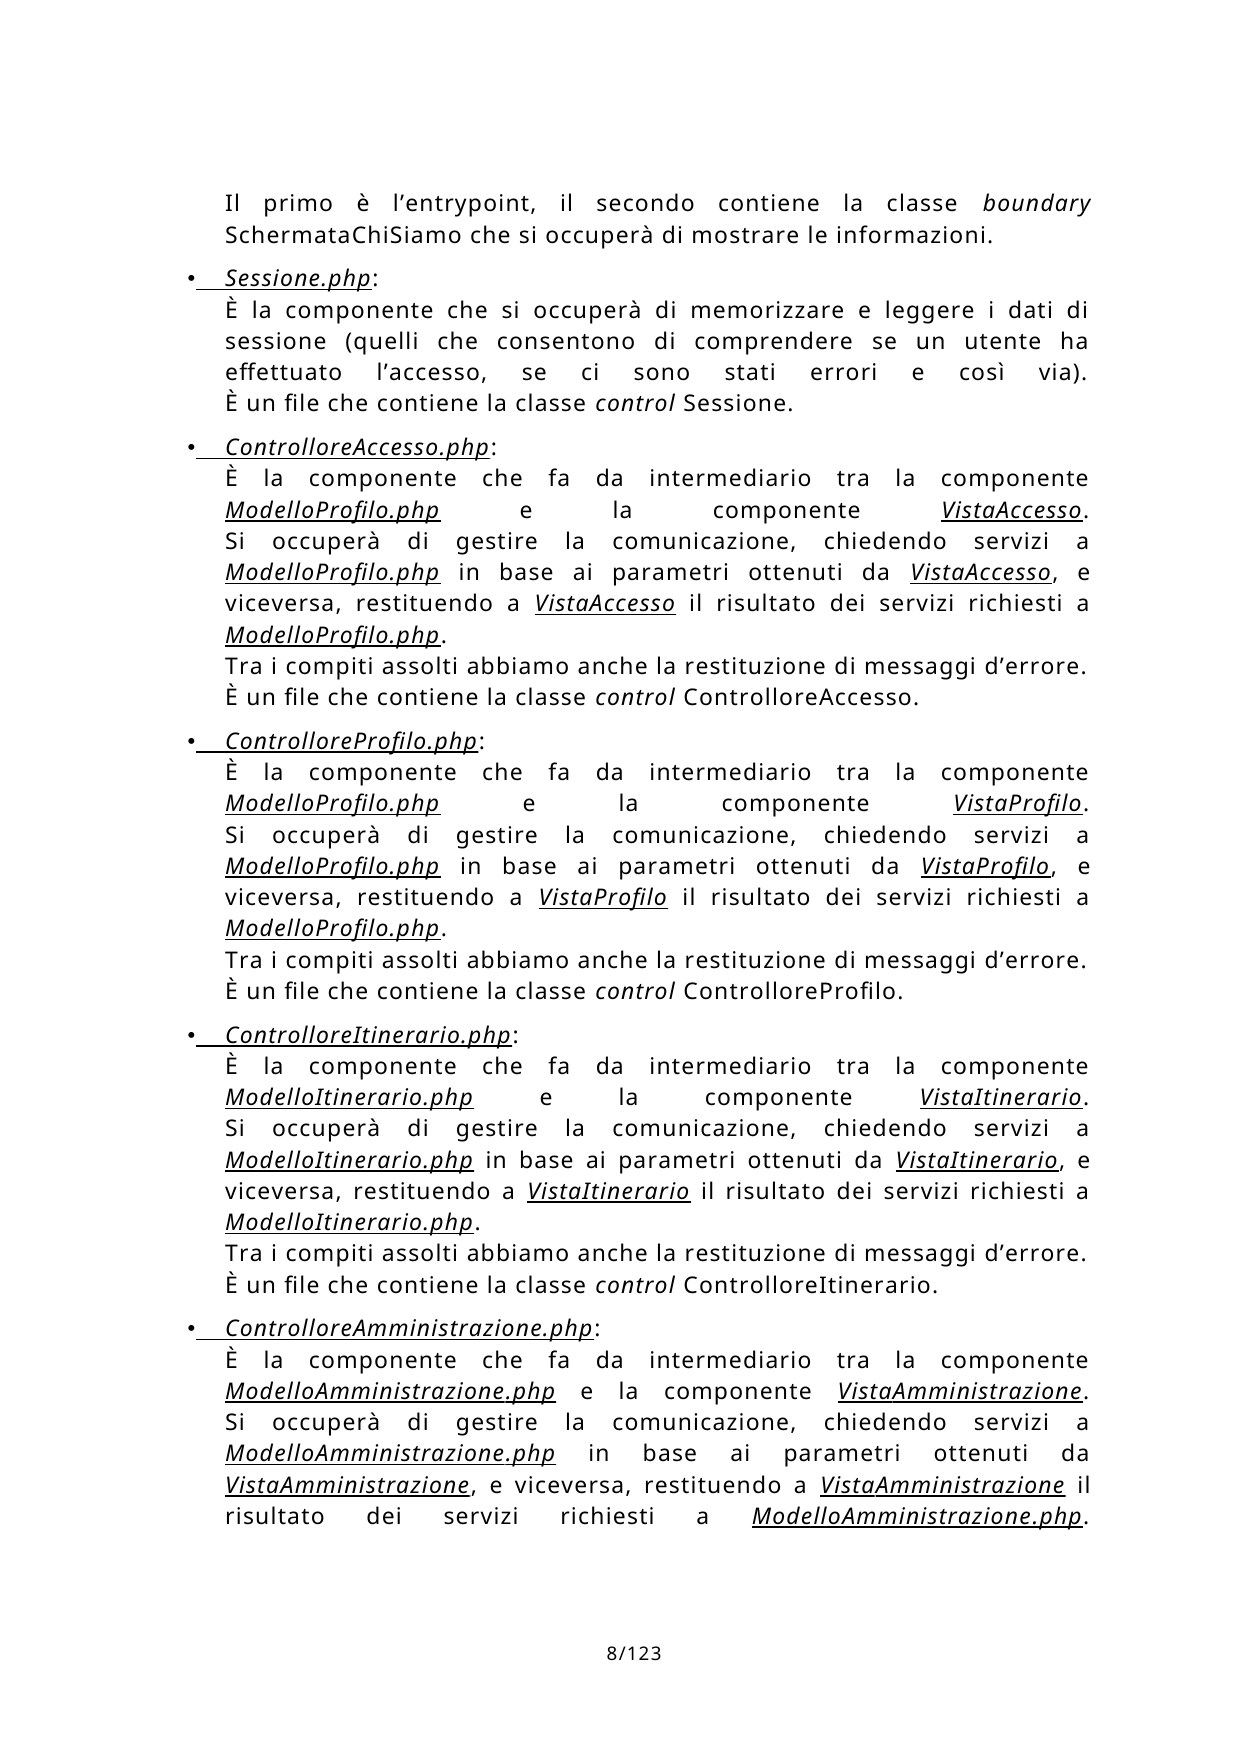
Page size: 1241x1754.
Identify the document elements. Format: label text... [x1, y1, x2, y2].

list ControlloreProfilo.php: È la componente che fa da intermediario tra la componente ModelloProfilo.php e la componente VistaProfilo. Si occuperà di gestire la comunicazione, chiedendo servizi a ModelloProfilo.php in base ai parametri ottenuti da VistaProfilo, e viceversa, restituendo a VistaProfilo il risultato dei servizi richiesti a ModelloProfilo.php. Tra i compiti assolti abbiamo anche la restituzione di messaggi d’errore. È un file che contiene la classe control ControlloreProfilo. [187, 725, 1090, 1006]
list ControlloreAccesso.php: È la componente che fa da intermediario tra la componente ModelloProfilo.php e la componente VistaAccesso. Si occuperà di gestire la comunicazione, chiedendo servizi a ModelloProfilo.php in base ai parametri ottenuti da VistaAccesso, e viceversa, restituendo a VistaAccesso il risultato dei servizi richiesti a ModelloProfilo.php. Tra i compiti assolti abbiamo anche la restituzione di messaggi d’errore. È un file che contiene la classe control ControlloreAccesso. [187, 431, 1090, 712]
list Il primo è l’entrypoint, il secondo contiene la classe boundary SchermataChiSiamo che si occuperà di mostrare le informazioni. [187, 187, 1090, 250]
list Sessione.php: È la componente che si occuperà di memorizzare e leggere i dati di sessione (quelli che consentono di comprendere se un utente ha effettuato l’accesso, se ci sono stati errori e così via). È un file che contiene la classe control Sessione. [187, 262, 1090, 418]
list ControlloreItinerario.php: È la componente che fa da intermediario tra la componente ModelloItinerario.php e la componente VistaItinerario. Si occuperà di gestire la comunicazione, chiedendo servizi a ModelloItinerario.php in base ai parametri ottenuti da VistaItinerario, e viceversa, restituendo a VistaItinerario il risultato dei servizi richiesti a ModelloItinerario.php. Tra i compiti assolti abbiamo anche la restituzione di messaggi d’errore. È un file che contiene la classe control ControlloreItinerario. [187, 1018, 1090, 1300]
list ControlloreAmministrazione.php: È la componente che fa da intermediario tra la componente ModelloAmministrazione.php e la componente VistaAmministrazione. Si occuperà di gestire la comunicazione, chiedendo servizi a ModelloAmministrazione.php in base ai parametri ottenuti da VistaAmministrazione, e viceversa, restituendo a VistaAmministrazione il risultato dei servizi richiesti a ModelloAmministrazione.php. [187, 1312, 1090, 1531]
